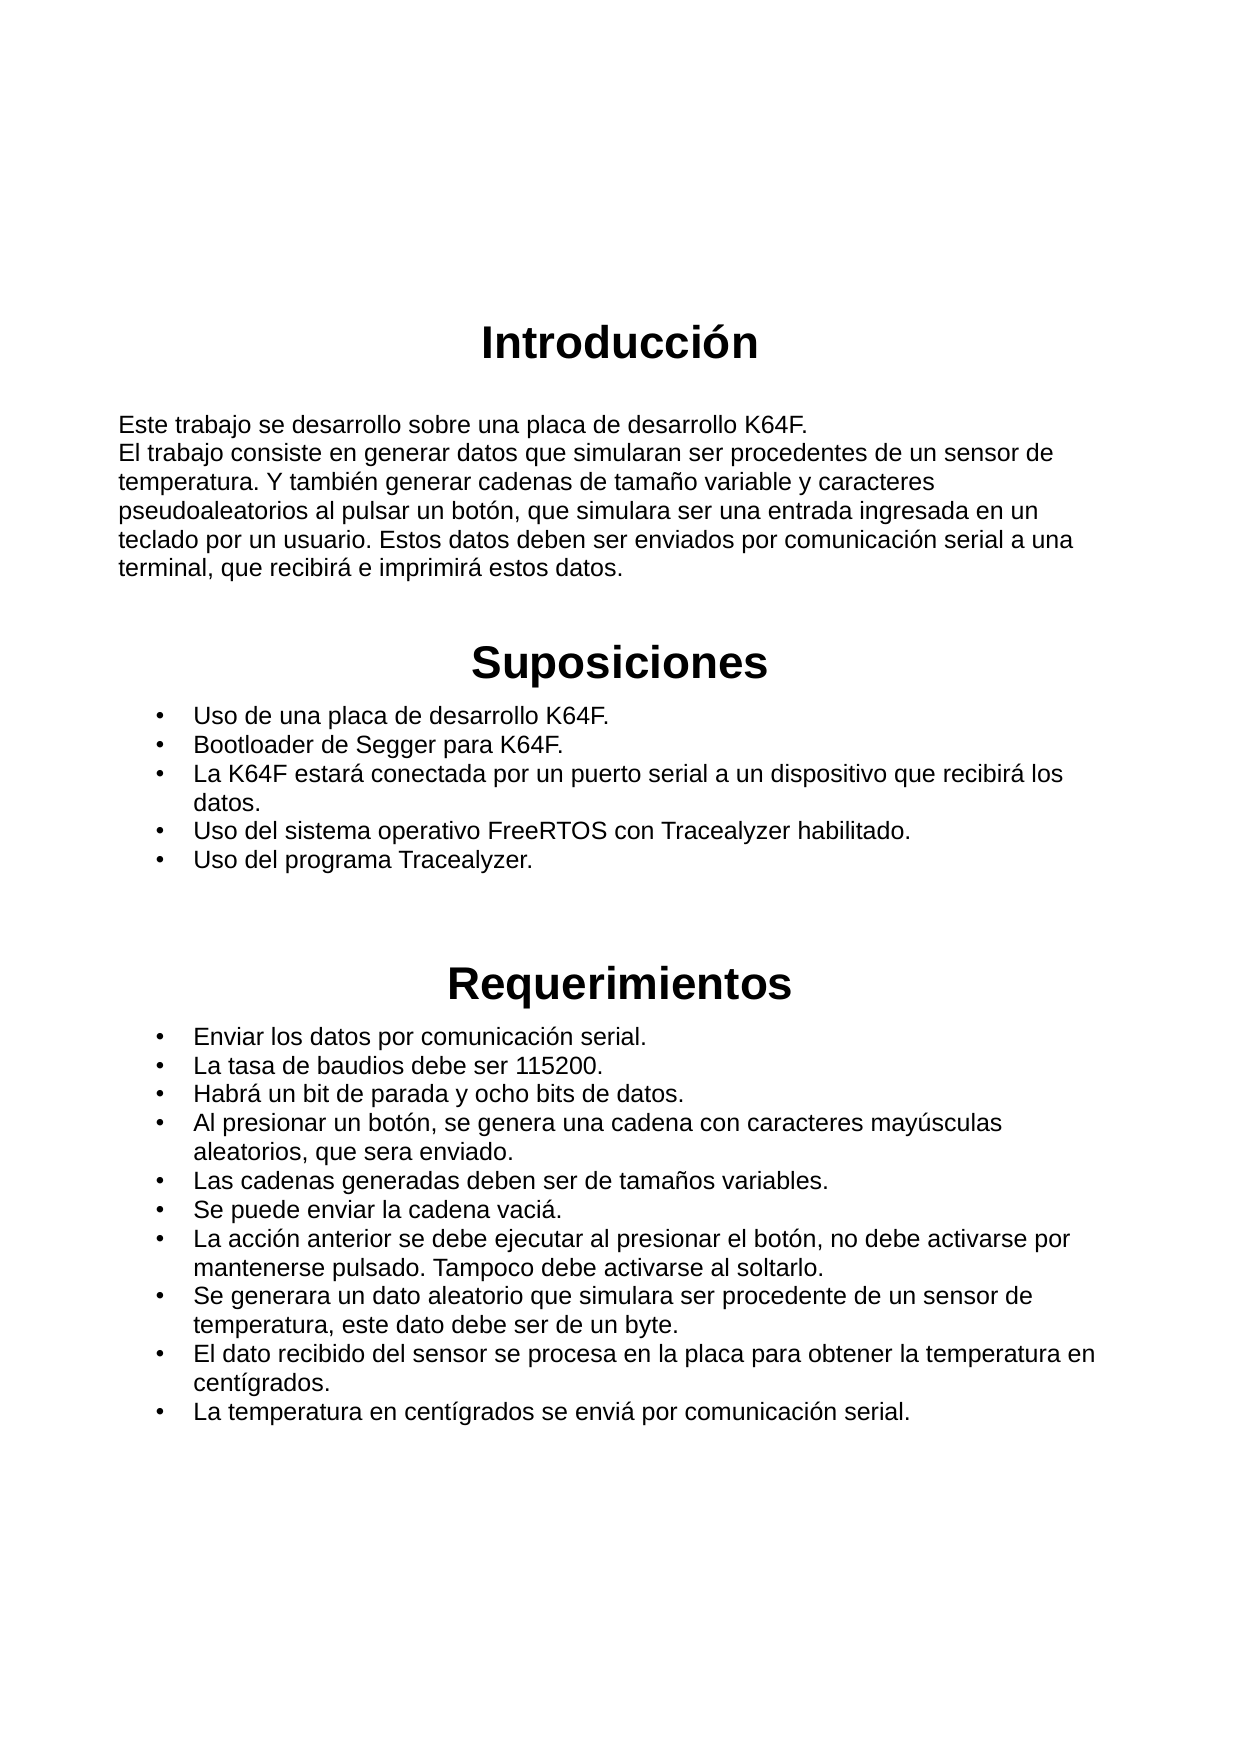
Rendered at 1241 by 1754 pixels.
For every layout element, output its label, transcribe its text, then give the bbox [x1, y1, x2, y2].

list Se puede enviar la cadena vaciá. [156, 1195, 1122, 1224]
list Habrá un bit de parada y ocho bits de datos. [156, 1079, 1122, 1108]
list Uso de una placa de desarrollo K64F. [156, 701, 1122, 730]
list La K64F estará conectada por un puerto serial a un dispositivo que recibirá los datos. [156, 759, 1122, 816]
text El trabajo consiste en generar datos que simularan ser procedentes de un sensor de temperatura. Y también generar cadenas de tamaño variable y caracteres pseudoaleatorios al pulsar un botón, que simulara ser una entrada ingresada en un teclado por un usuario. Estos datos deben ser enviados por comunicación serial a una terminal, que recibirá e imprimirá estos datos. [118, 438, 1122, 582]
list Bootloader de Segger para K64F. [156, 730, 1122, 759]
list La acción anterior se debe ejecutar al presionar el botón, no debe activarse por mantenerse pulsado. Tampoco debe activarse al soltarlo. [156, 1224, 1122, 1281]
title Requerimientos [118, 957, 1122, 1009]
title Suposiciones [118, 636, 1122, 688]
list Al presionar un botón, se genera una cadena con caracteres mayúsculas aleatorios, que sera enviado. [156, 1108, 1122, 1166]
list Se generara un dato aleatorio que simulara ser procedente de un sensor de temperatura, este dato debe ser de un byte. [156, 1281, 1122, 1339]
list La temperatura en centígrados se enviá por comunicación serial. [156, 1396, 1122, 1425]
list Uso del sistema operativo FreeRTOS con Tracealyzer habilitado. [156, 816, 1122, 845]
list El dato recibido del sensor se procesa en la placa para obtener la temperatura en centígrados. [156, 1339, 1122, 1396]
text Este trabajo se desarrollo sobre una placa de desarrollo K64F. [118, 409, 1122, 438]
title Introducción [118, 316, 1122, 368]
list Las cadenas generadas deben ser de tamaños variables. [156, 1166, 1122, 1195]
list Uso del programa Tracealyzer. [156, 845, 1122, 874]
list La tasa de baudios debe ser 115200. [156, 1051, 1122, 1079]
list Enviar los datos por comunicación serial. [156, 1022, 1122, 1051]
